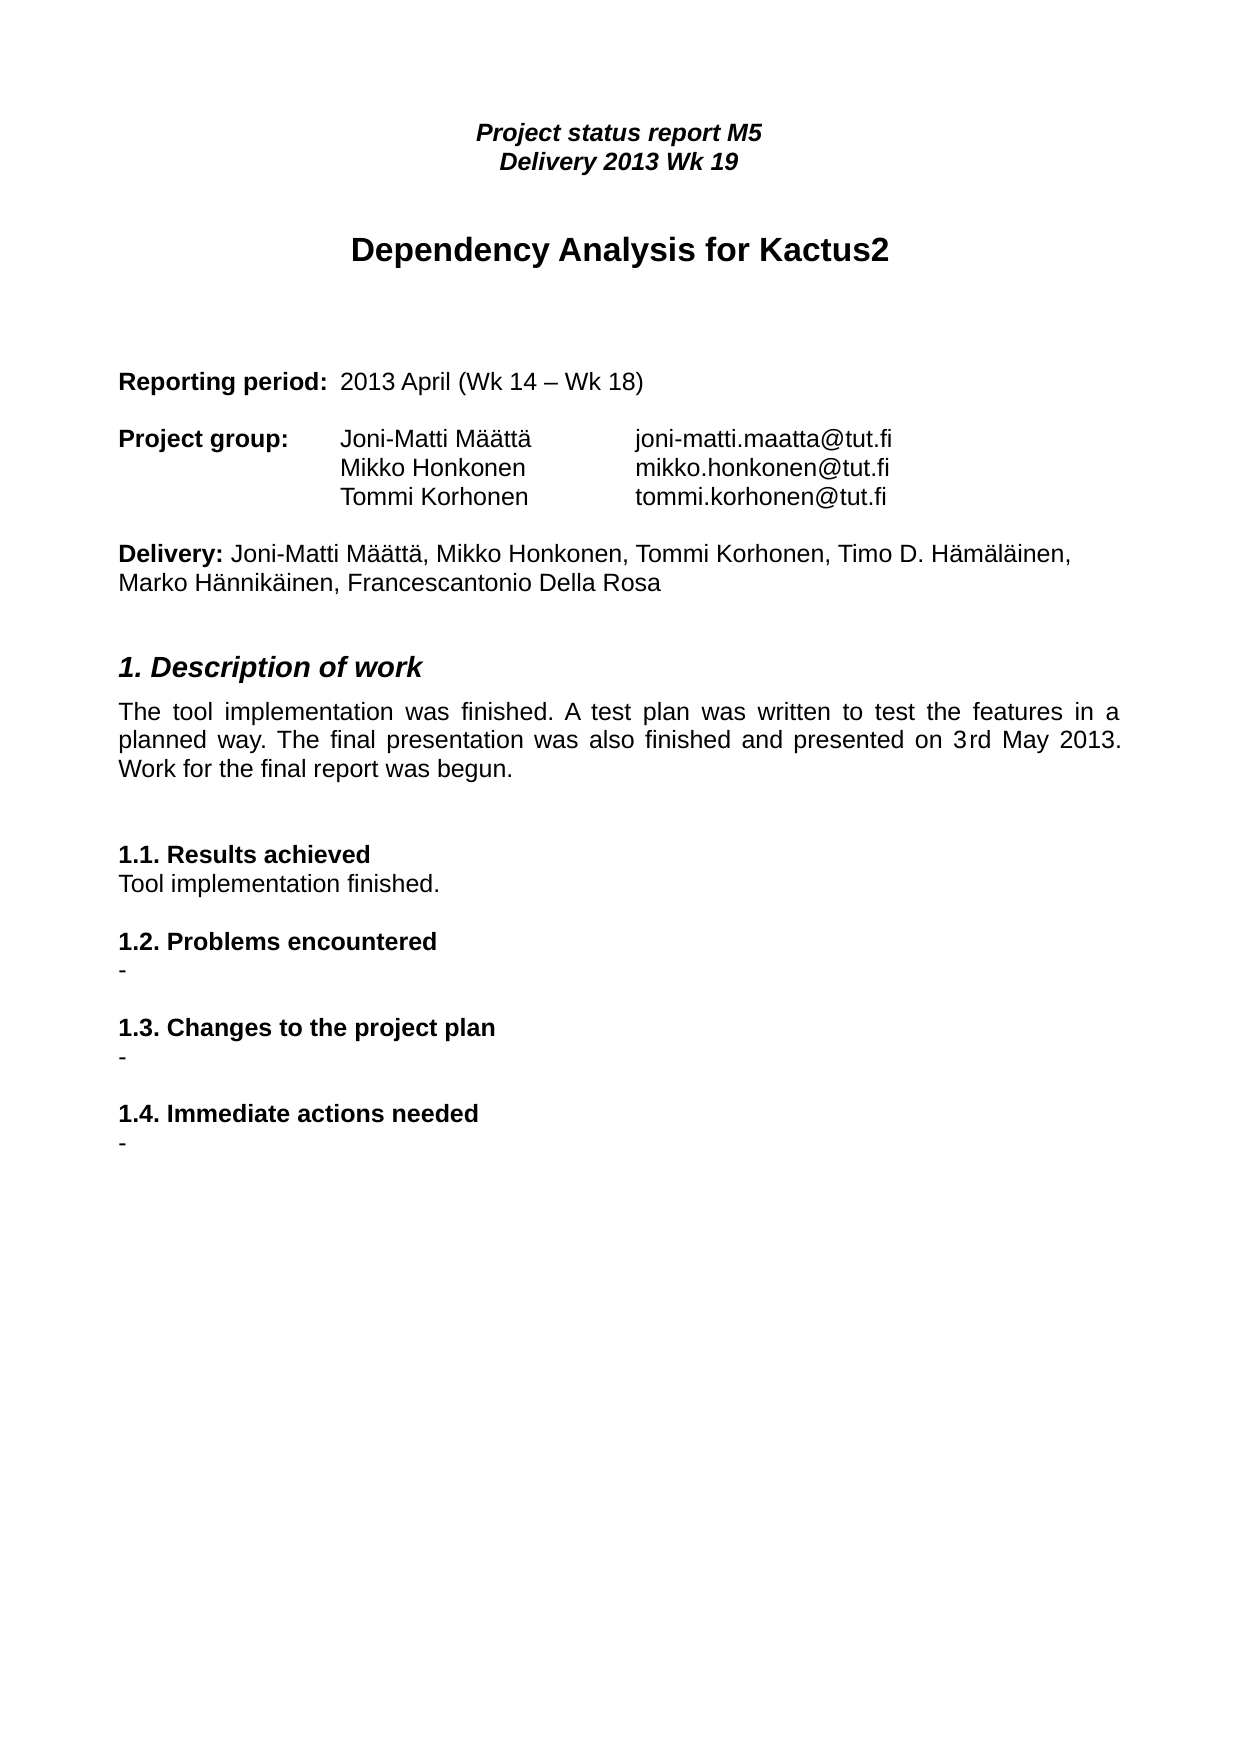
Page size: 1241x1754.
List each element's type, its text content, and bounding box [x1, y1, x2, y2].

text Mikko Honkonen mikko.honkonen@tut.fi [118, 453, 1122, 482]
text Tommi Korhonen tommi.korhonen@tut.fi [118, 482, 1122, 511]
text Delivery: Joni-Matti Määttä, Mikko Honkonen, Tommi Korhonen, Timo D. Hämäläinen, Marko Hännikäinen, Francescantonio Della Rosa [118, 539, 1122, 597]
text Tool implementation finished. [118, 869, 1122, 898]
subtitle Dependency Analysis for Kactus2 [118, 229, 1122, 268]
text 1.2. Problems encountered [118, 927, 1122, 955]
text 1.4. Immediate actions needed [118, 1099, 1122, 1128]
text - [118, 955, 1122, 984]
subtitle 1. Description of work [118, 651, 1122, 684]
text - [118, 1042, 1122, 1070]
text Project group: Joni-Matti Määttä joni-matti.maatta@tut.fi [118, 424, 1122, 453]
text - [118, 1128, 1122, 1157]
text The tool implementation was finished. A test plan was written to test the features in a planned way. The final presentation was also finished and presented on 3rd May 2013. Work for the final report was begun. [118, 697, 1122, 783]
text 1.3. Changes to the project plan [118, 1013, 1122, 1042]
text Reporting period: 2013 April (Wk 14 – Wk 18) [118, 367, 1122, 396]
text Project status report M5 [118, 118, 1122, 147]
text 1.1. Results achieved [118, 840, 1122, 869]
text Delivery 2013 Wk 19 [118, 147, 1122, 176]
